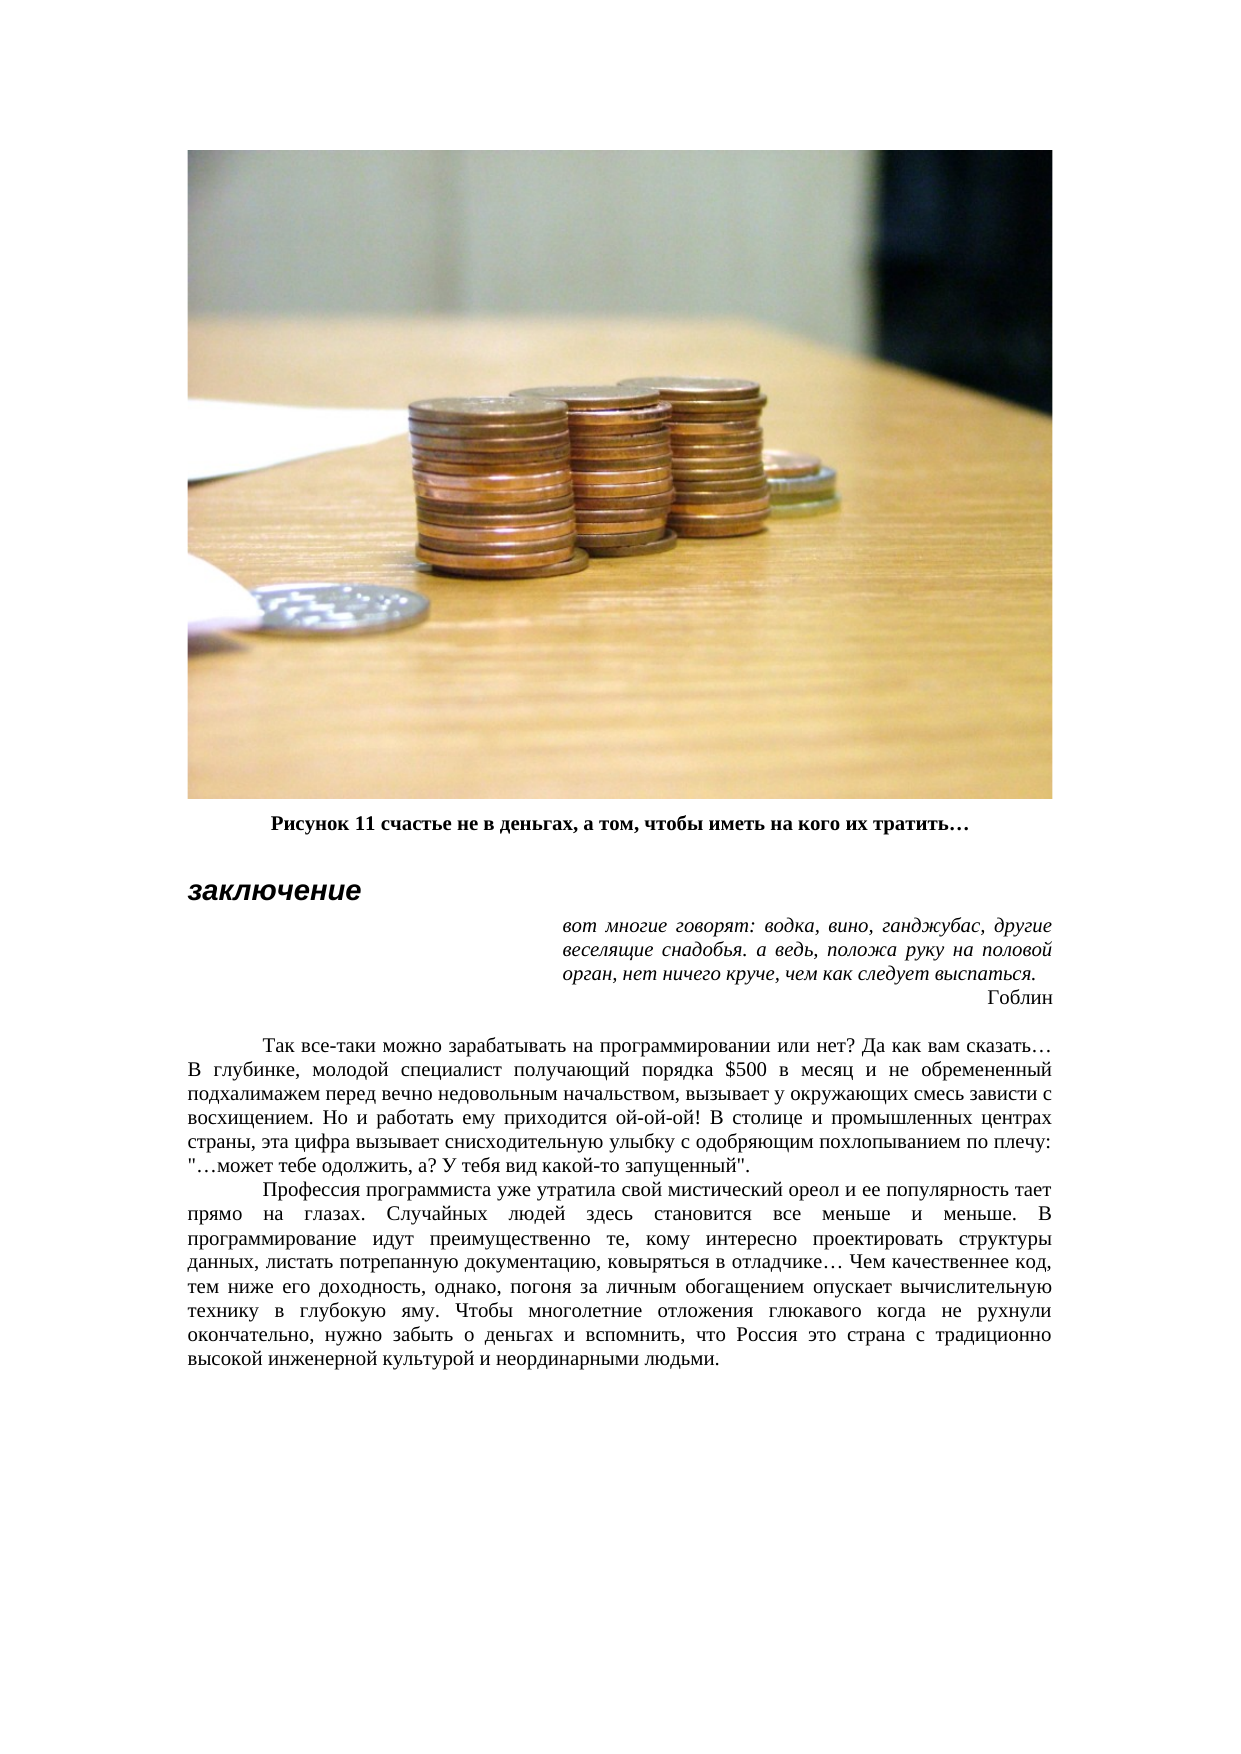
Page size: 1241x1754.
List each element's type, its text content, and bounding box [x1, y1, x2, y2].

text Гоблин [562, 985, 1053, 1009]
text Рисунок 11 счастье не в деньгах, а том, чтобы иметь на кого их тратить… [187, 811, 1053, 835]
text Так все-таки можно зарабатывать на программировании или нет? Да как вам сказать… В глубинке, молодой специалист получающий порядка $500 в месяц и не обремененный подхалимажем перед вечно недовольным начальством, вызывает у окружающих смесь зависти с восхищением. Но и работать ему приходится ой-ой-ой! В столице и промышленных центрах страны, эта цифра вызывает снисходительную улыбку с одобряющим похлопыванием по плечу: "…может тебе одолжить, а? У тебя вид какой-то запущенный". [187, 1033, 1053, 1177]
picture [187, 150, 1053, 799]
subtitle заключение [187, 873, 1053, 906]
text вот многие говорят: водка, вино, ганджубас, другие веселящие снадобья. а ведь, положа руку на половой орган, нет ничего круче, чем как следует выспаться. [562, 913, 1053, 985]
text Профессия программиста уже утратила свой мистический ореол и ее популярность тает прямо на глазах. Случайных людей здесь становится все меньше и меньше. В программирование идут преимущественно те, кому интересно проектировать структуры данных, листать потрепанную документацию, ковыряться в отладчике… Чем качественнее код, тем ниже его доходность, однако, погоня за личным обогащением опускает вычислительную технику в глубокую яму. Чтобы многолетние отложения глюкавого когда не рухнули окончательно, нужно забыть о деньгах и вспомнить, что Россия это страна с традиционно высокой инженерной культурой и неординарными людьми. [187, 1177, 1053, 1370]
